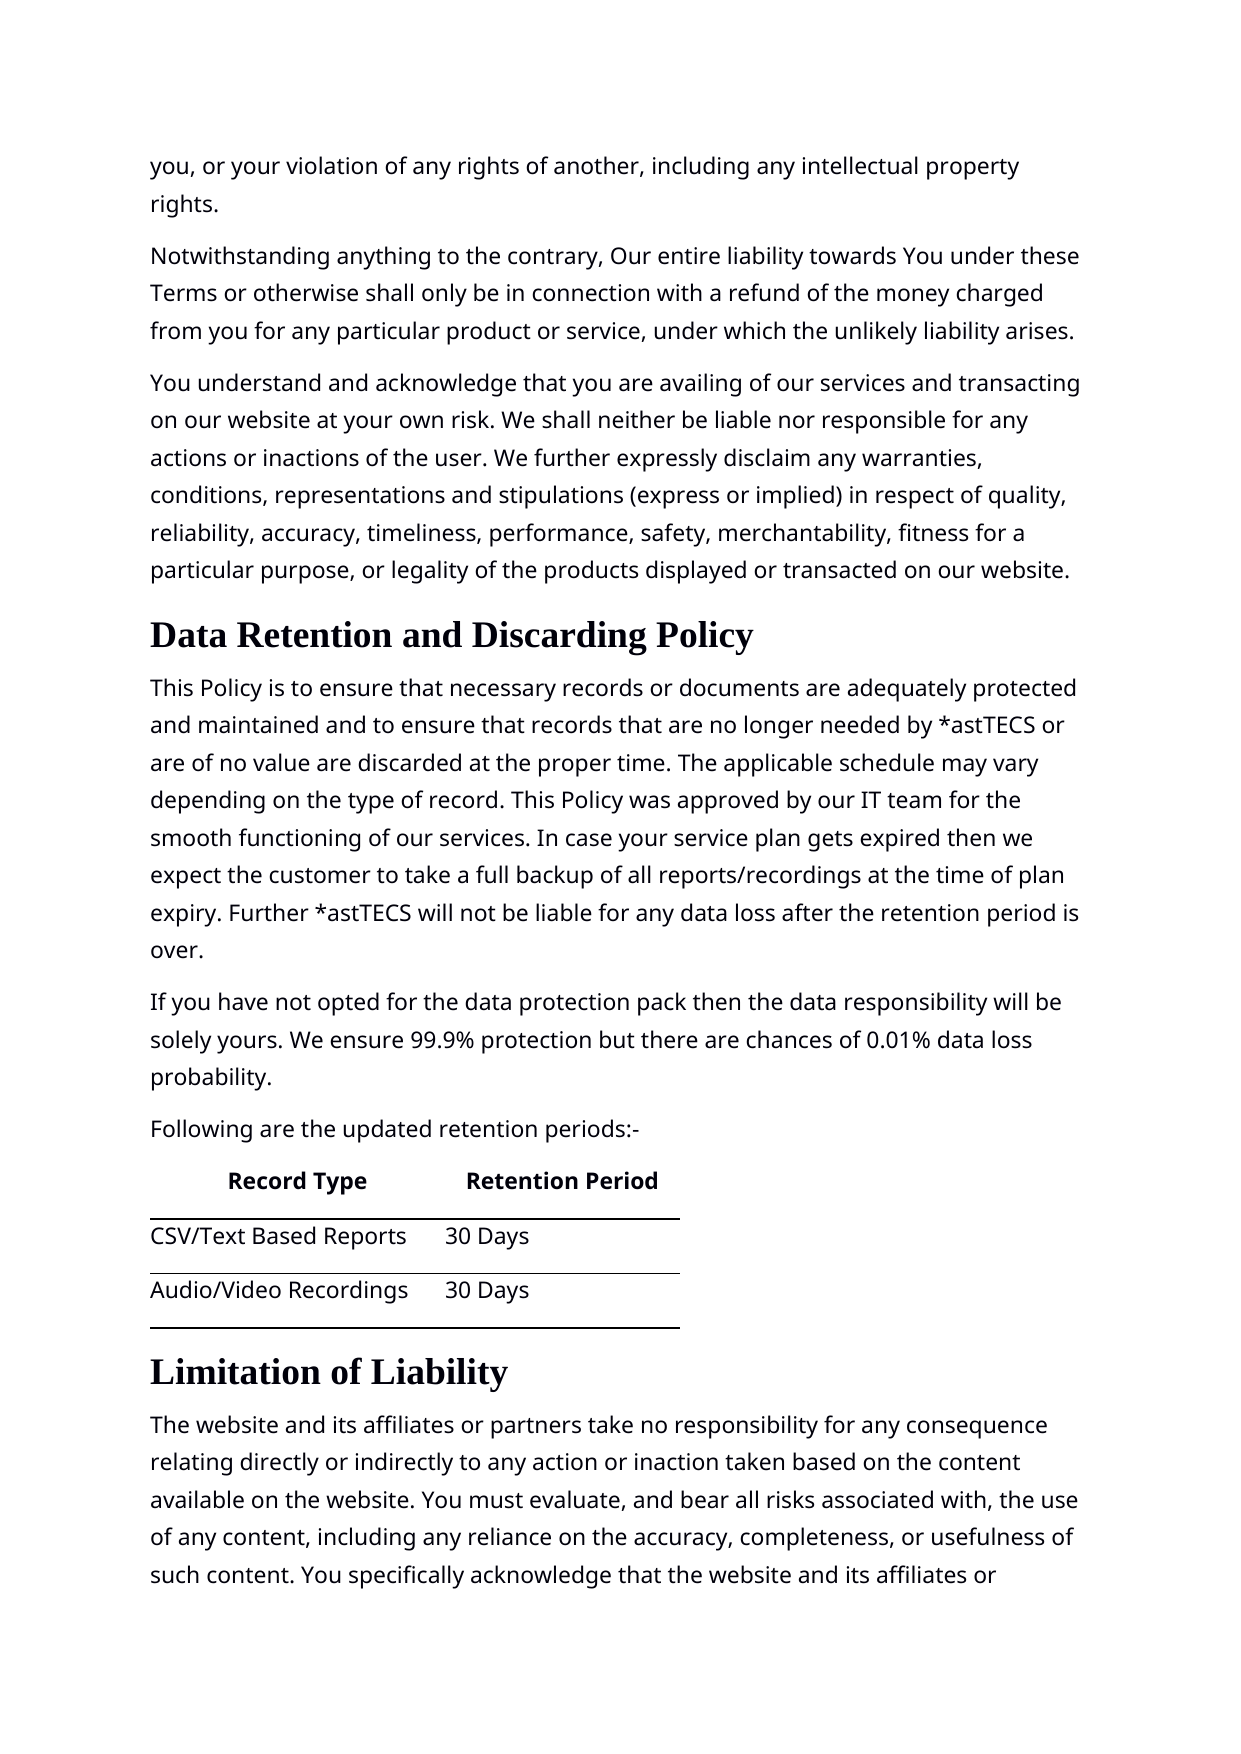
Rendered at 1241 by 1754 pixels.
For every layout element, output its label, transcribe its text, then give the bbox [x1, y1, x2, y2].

table_cell Audio/Video Recordings [150, 1274, 445, 1327]
text You understand and acknowledge that you are availing of our services and transacting on our website at your own risk. We shall neither be liable nor responsible for any actions or inactions of the user. We further expressly disclaim any warranties, conditions, representations and stipulations (express or implied) in respect of quality, reliability, accuracy, timeliness, performance, safety, merchantability, fitness for a particular purpose, or legality of the products displayed or transacted on our website. [150, 367, 1090, 585]
table_header Record Type [150, 1165, 445, 1218]
table_header Retention Period [445, 1165, 680, 1218]
text The website and its affiliates or partners take no responsibility for any consequence relating directly or indirectly to any action or inaction taken based on the content available on the website. You must evaluate, and bear all risks associated with, the use of any content, including any reliance on the accuracy, completeness, or usefulness of such content. You specifically acknowledge that the website and its affiliates or [150, 1409, 1090, 1590]
text you, or your violation of any rights of another, including any intellectual property rights. [150, 150, 1090, 219]
text Notwithstanding anything to the contrary, Our entire liability towards You under these Terms or otherwise shall only be in connection with a refund of the money charged from you for any particular product or service, under which the unlikely liability arises. [150, 239, 1090, 346]
text Following are the updated retention periods:- [150, 1113, 1090, 1144]
text If you have not opted for the data protection pack then the data responsibility will be solely yours. We ensure 99.9% protection but there are chances of 0.01% data loss probability. [150, 986, 1090, 1092]
table_cell 30 Days [445, 1274, 680, 1327]
subtitle Limitation of Liability [150, 1349, 1090, 1393]
subtitle Data Retention and Discarding Policy [150, 612, 1090, 656]
table_cell 30 Days [445, 1220, 680, 1273]
text This Policy is to ensure that necessary records or documents are adequately protected and maintained and to ensure that records that are no longer needed by *astTECS or are of no value are discarded at the proper time. The applicable schedule may vary depending on the type of record. This Policy was approved by our IT team for the smooth functioning of our services. In case your service plan gets expired then we expect the customer to take a full backup of all reports/recordings at the time of plan expiry. Further *astTECS will not be liable for any data loss after the retention period is over. [150, 672, 1090, 965]
table_cell CSV/Text Based Reports [150, 1220, 445, 1273]
